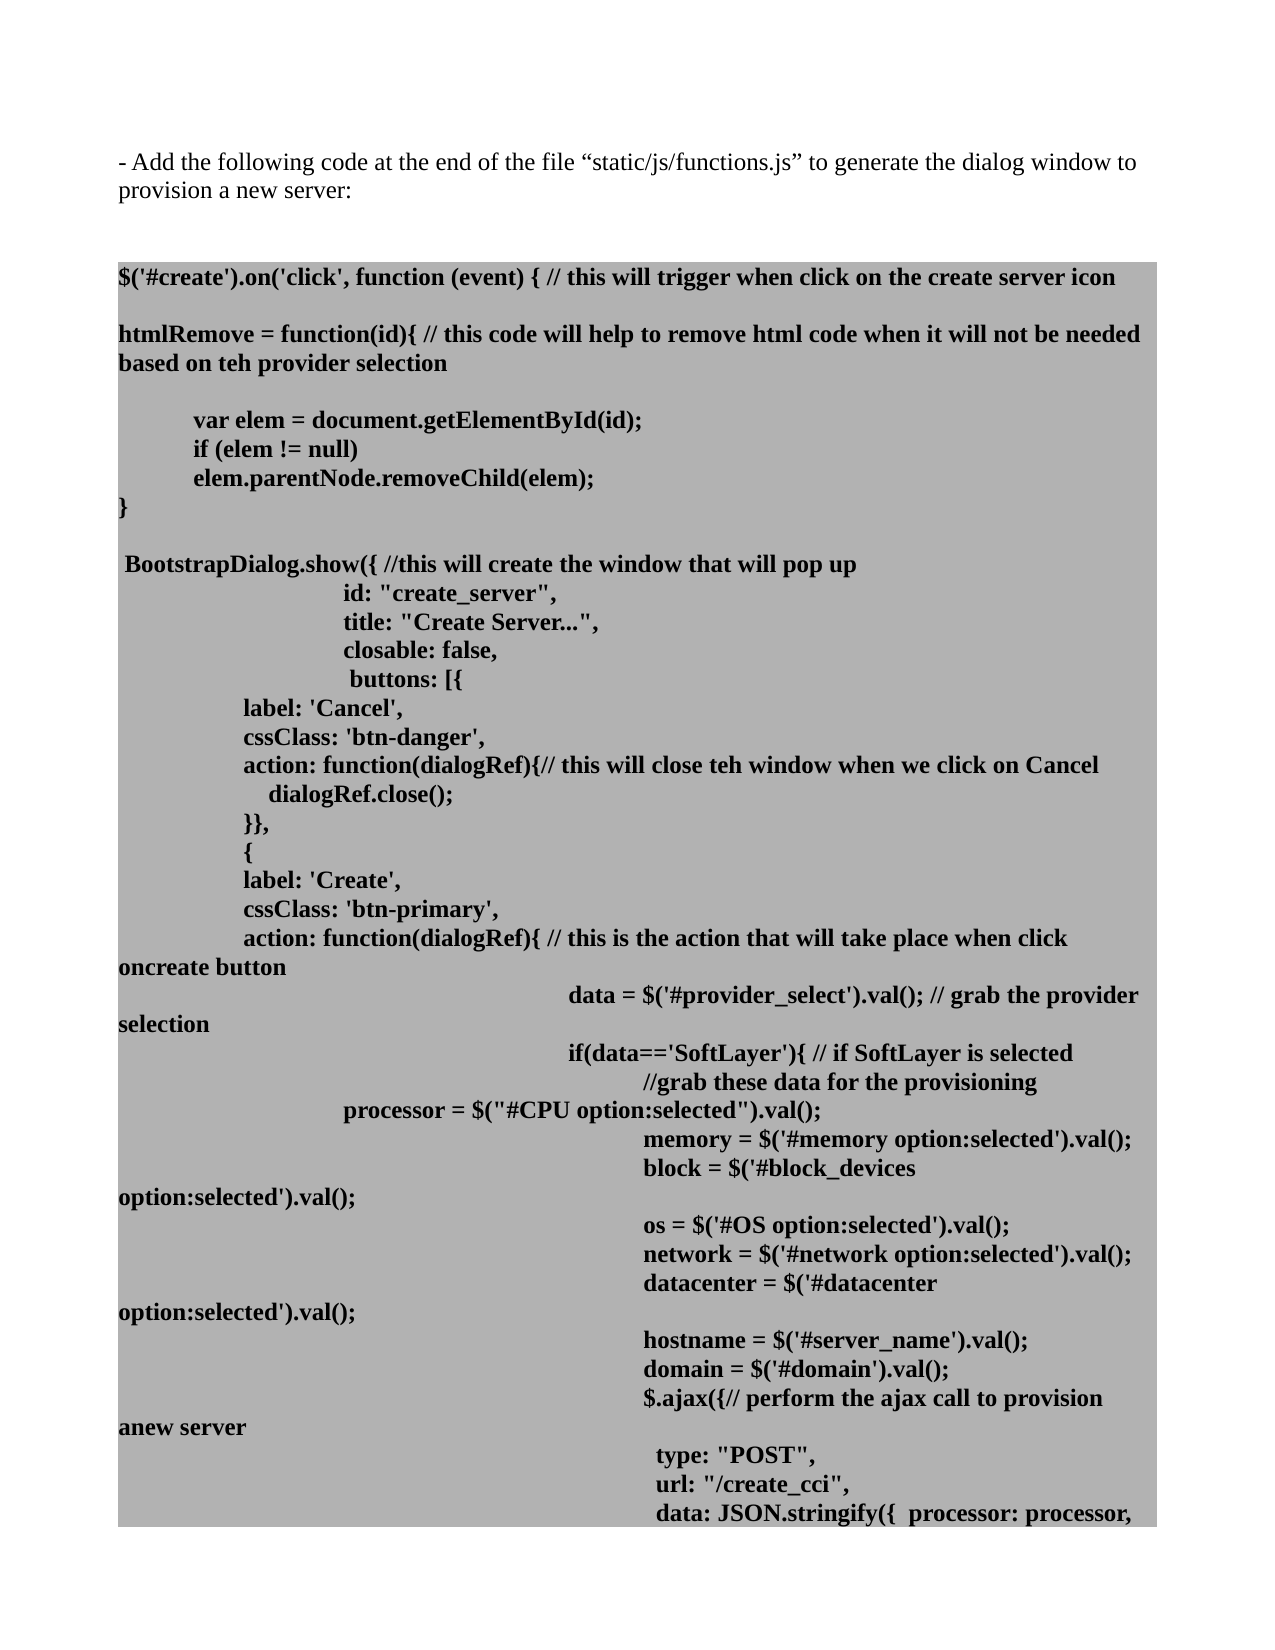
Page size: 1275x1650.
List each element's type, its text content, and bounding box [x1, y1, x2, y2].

text if(data=='SoftLayer'){ // if SoftLayer is selected [118, 1038, 1157, 1067]
text dialogRef.close(); [118, 779, 1157, 808]
text data = $('#provider_select').val(); // grab the provider selection [118, 981, 1157, 1038]
text title: "Create Server...", [118, 607, 1157, 636]
text { [118, 837, 1157, 866]
text elem.parentNode.removeChild(elem); [118, 463, 1157, 492]
text domain = $('#domain').val(); [118, 1354, 1157, 1383]
text id: "create_server", [118, 578, 1157, 607]
text }}, [118, 808, 1157, 837]
text } [118, 492, 1157, 521]
text block = $('#block_devices option:selected').val(); [118, 1153, 1157, 1211]
text label: 'Create', [118, 866, 1157, 894]
text datacenter = $('#datacenter option:selected').val(); [118, 1268, 1157, 1326]
text data: JSON.stringify({ processor: processor, [118, 1498, 1157, 1527]
text action: function(dialogRef){// this will close teh window when we click on Cancel [118, 751, 1157, 779]
text htmlRemove = function(id){ // this code will help to remove html code when it will not be needed based on teh provider selection [118, 319, 1157, 377]
text $('#create').on('click', function (event) { // this will trigger when click on the create server icon [118, 262, 1157, 291]
text hostname = $('#server_name').val(); [118, 1326, 1157, 1354]
text cssClass: 'btn-danger', [118, 722, 1157, 751]
text cssClass: 'btn-primary', [118, 894, 1157, 923]
text memory = $('#memory option:selected').val(); [118, 1124, 1157, 1153]
text buttons: [{ [118, 664, 1157, 693]
text network = $('#network option:selected').val(); [118, 1239, 1157, 1268]
text processor = $("#CPU option:selected").val(); [118, 1096, 1157, 1124]
text //grab these data for the provisioning [118, 1067, 1157, 1096]
text BootstrapDialog.show({ //this will create the window that will pop up [118, 549, 1157, 578]
text $.ajax({// perform the ajax call to provision anew server [118, 1383, 1157, 1441]
text label: 'Cancel', [118, 693, 1157, 722]
text os = $('#OS option:selected').val(); [118, 1211, 1157, 1239]
text action: function(dialogRef){ // this is the action that will take place when click oncreate button [118, 923, 1157, 981]
text closable: false, [118, 636, 1157, 664]
text var elem = document.getElementById(id); [118, 406, 1157, 434]
text type: "POST", [118, 1441, 1157, 1469]
text url: "/create_cci", [118, 1469, 1157, 1498]
text if (elem != null) [118, 434, 1157, 463]
text - Add the following code at the end of the file “static/js/functions.js” to generate the dialog window to provision a new server: [118, 147, 1157, 204]
